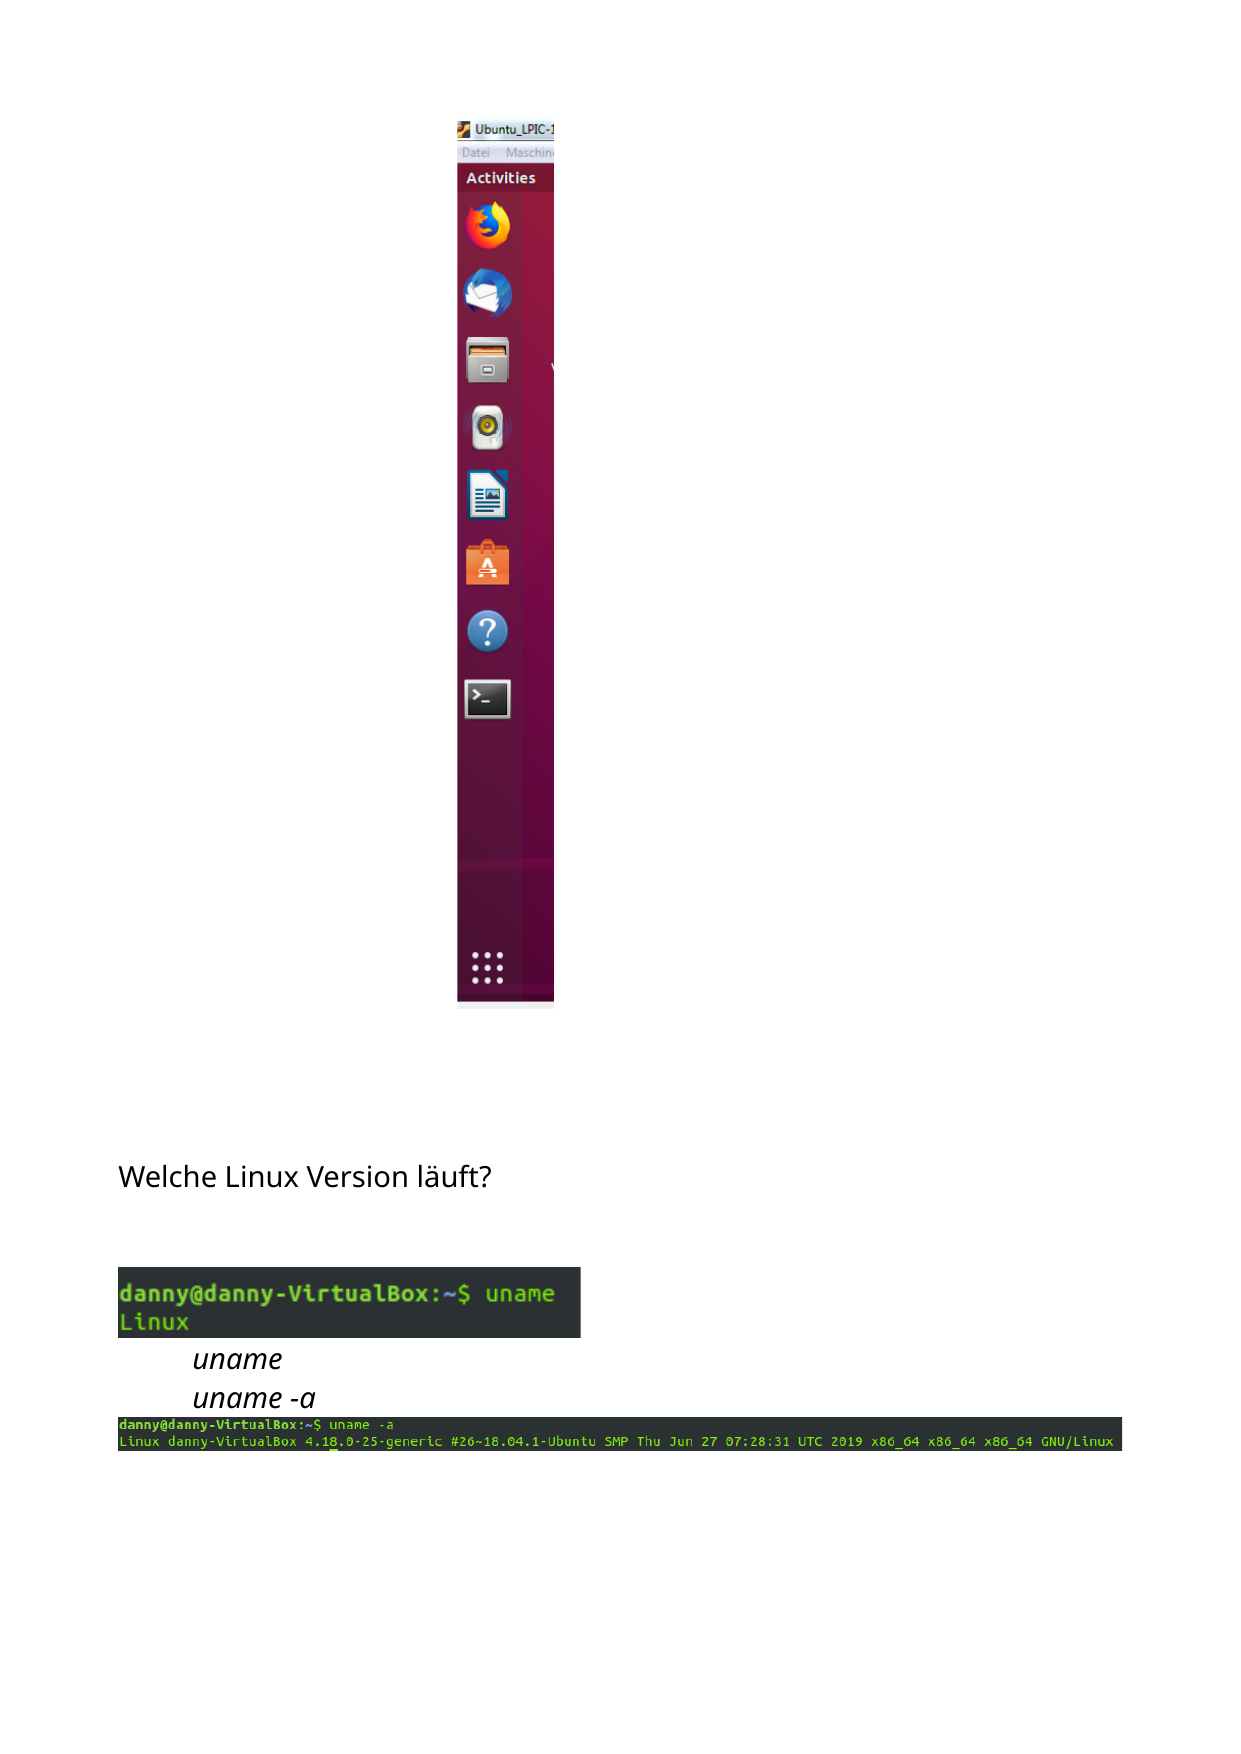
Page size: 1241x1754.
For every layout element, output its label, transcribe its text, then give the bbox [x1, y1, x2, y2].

picture [457, 118, 554, 1009]
picture [118, 1267, 581, 1338]
text Welche Linux Version läuft? uname [118, 1156, 1122, 1378]
text uname -a [118, 1378, 1122, 1417]
text [118, 1519, 1122, 1598]
picture [118, 1417, 1123, 1451]
